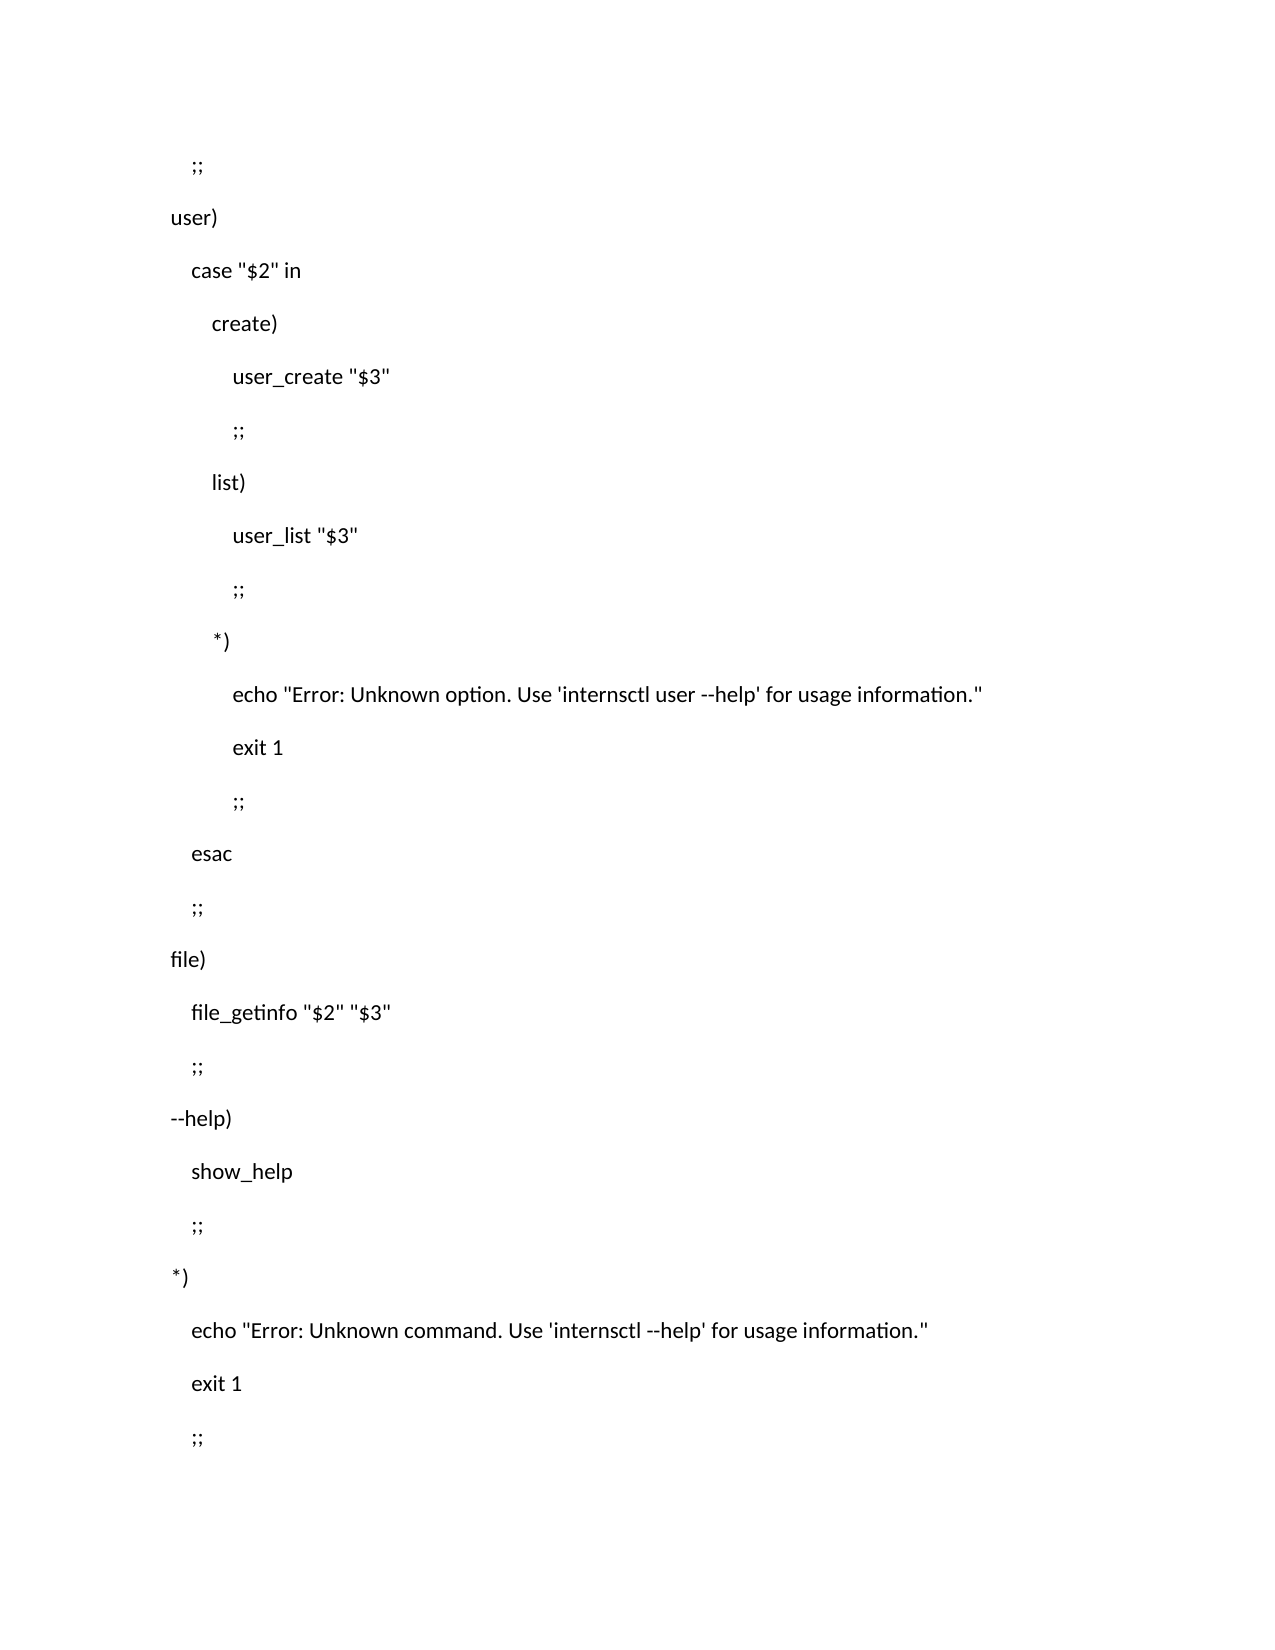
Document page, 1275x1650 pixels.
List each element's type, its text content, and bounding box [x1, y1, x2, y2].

text --help) [150, 1104, 1125, 1132]
text *) [150, 1263, 1125, 1291]
text case "$2" in [150, 256, 1125, 284]
text ;; [150, 1210, 1125, 1238]
text ;; [150, 415, 1125, 443]
text file) [150, 945, 1125, 973]
text user_list "$3" [150, 521, 1125, 549]
text esac [150, 839, 1125, 867]
text echo "Error: Unknown command. Use 'internsctl --help' for usage information." [150, 1316, 1125, 1344]
text ;; [150, 892, 1125, 920]
text ;; [150, 1422, 1125, 1451]
text user_create "$3" [150, 362, 1125, 390]
text ;; [150, 150, 1125, 178]
text list) [150, 468, 1125, 496]
text ;; [150, 574, 1125, 602]
text ;; [150, 786, 1125, 814]
text *) [150, 627, 1125, 655]
text exit 1 [150, 733, 1125, 761]
text file_getinfo "$2" "$3" [150, 998, 1125, 1026]
text ;; [150, 1051, 1125, 1079]
text show_help [150, 1157, 1125, 1185]
text create) [150, 309, 1125, 337]
text exit 1 [150, 1369, 1125, 1397]
text echo "Error: Unknown option. Use 'internsctl user --help' for usage information." [150, 680, 1125, 708]
text user) [150, 203, 1125, 231]
